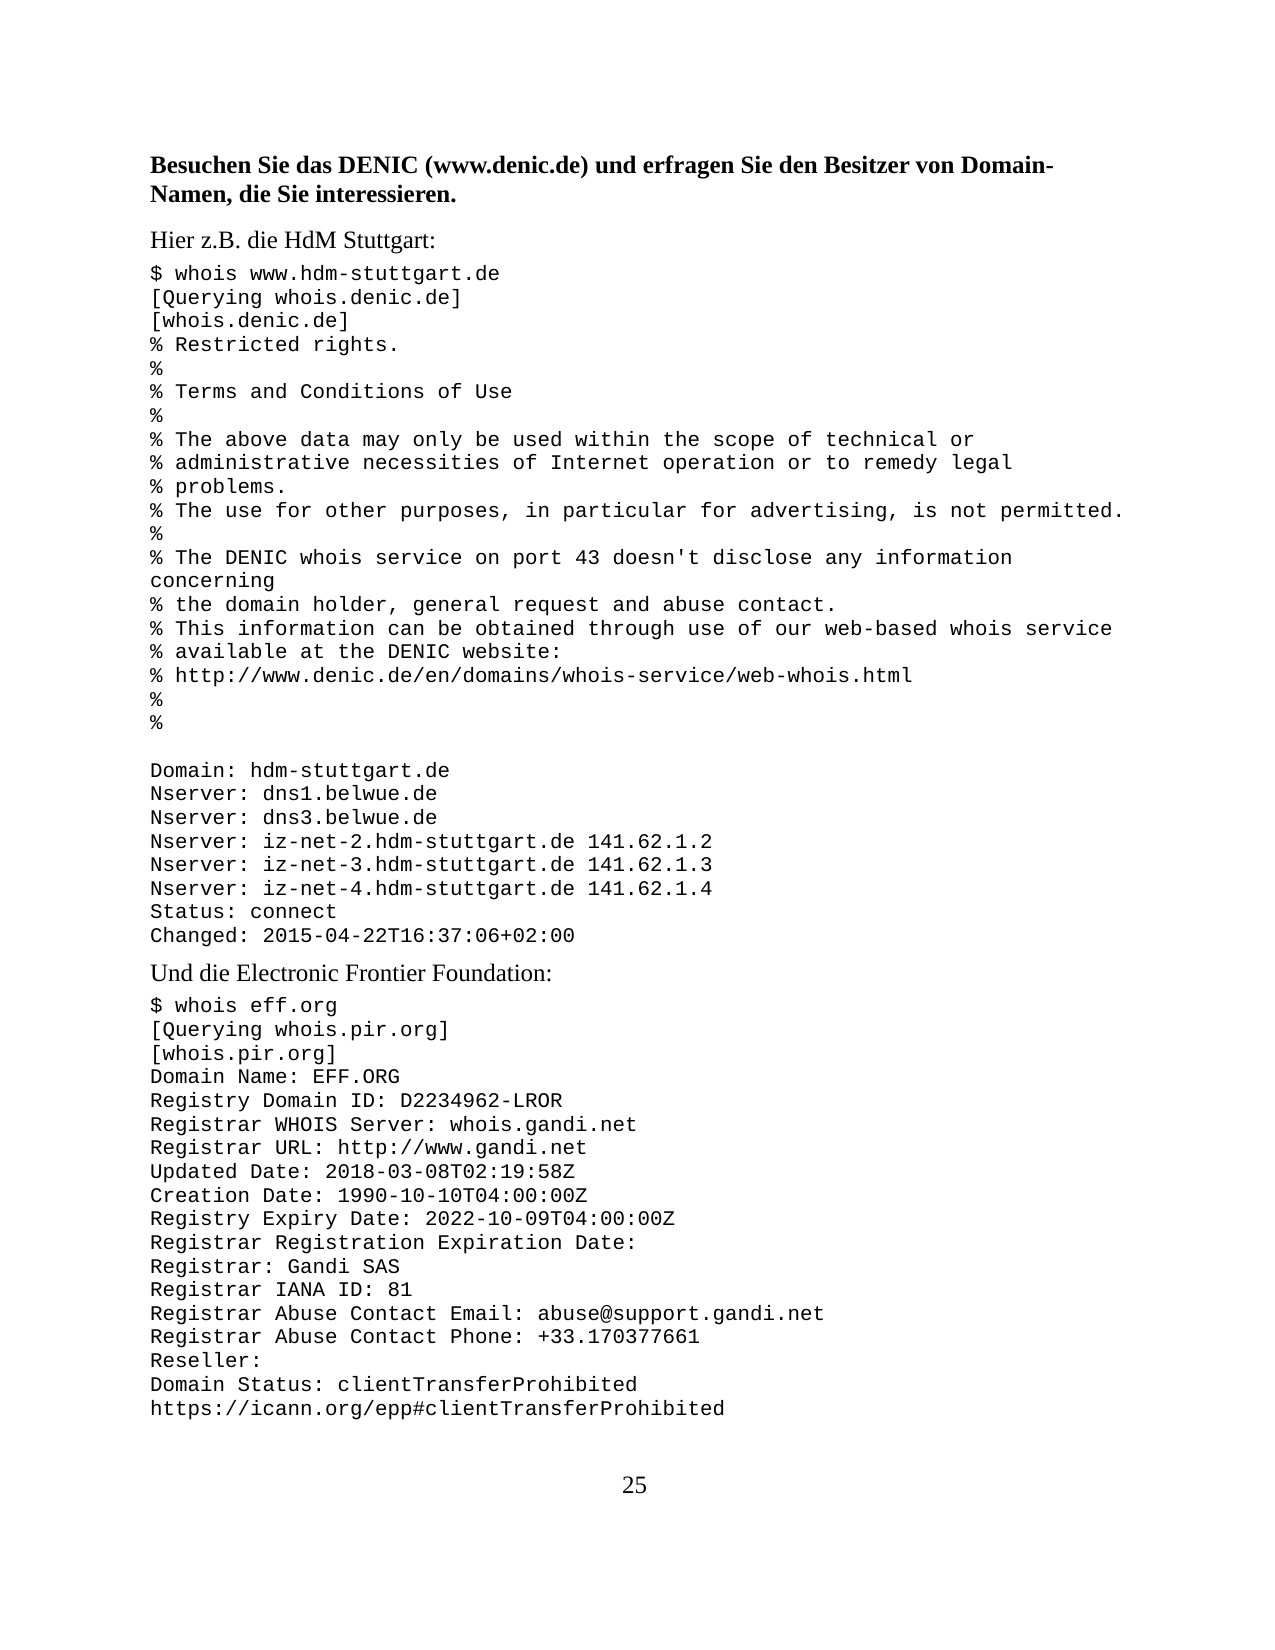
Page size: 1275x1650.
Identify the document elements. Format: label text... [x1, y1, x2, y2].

text Nserver: dns1.belwue.de [150, 783, 1125, 807]
text $ whois www.hdm-stuttgart.de [150, 263, 1125, 287]
text Updated Date: 2018-03-08T02:19:58Z [150, 1161, 1125, 1185]
text % [150, 712, 1125, 736]
text % [150, 523, 1125, 547]
text Registrar URL: http://www.gandi.net [150, 1137, 1125, 1161]
text % [150, 405, 1125, 429]
text Registrar Registration Expiration Date: [150, 1232, 1125, 1256]
text Registrar Abuse Contact Email: abuse@support.gandi.net [150, 1303, 1125, 1327]
text Registrar Abuse Contact Phone: +33.170377661 [150, 1327, 1125, 1350]
text Domain Status: clientTransferProhibited https://icann.org/epp#clientTransferProhibited [150, 1374, 1125, 1421]
text Registrar IANA ID: 81 [150, 1279, 1125, 1303]
text % [150, 358, 1125, 381]
text Registrar: Gandi SAS [150, 1256, 1125, 1279]
text % Terms and Conditions of Use [150, 381, 1125, 405]
text % The use for other purposes, in particular for advertising, is not permitted. [150, 499, 1125, 523]
text Nserver: iz-net-3.hdm-stuttgart.de 141.62.1.3 [150, 854, 1125, 878]
text Und die Electronic Frontier Foundation: [150, 958, 1125, 987]
text [Querying whois.pir.org] [150, 1019, 1125, 1043]
text % problems. [150, 476, 1125, 499]
text Nserver: iz-net-4.hdm-stuttgart.de 141.62.1.4 [150, 878, 1125, 902]
text % http://www.denic.de/en/domains/whois-service/web-whois.html [150, 665, 1125, 689]
text Nserver: dns3.belwue.de [150, 807, 1125, 831]
text Registry Expiry Date: 2022-10-09T04:00:00Z [150, 1208, 1125, 1232]
text % Restricted rights. [150, 334, 1125, 358]
text % the domain holder, general request and abuse contact. [150, 594, 1125, 618]
text Registry Domain ID: D2234962-LROR [150, 1090, 1125, 1114]
text Registrar WHOIS Server: whois.gandi.net [150, 1114, 1125, 1137]
text $ whois eff.org [150, 996, 1125, 1019]
text Besuchen Sie das DENIC (www.denic.de) und erfragen Sie den Besitzer von Domain-Namen, die Sie interessieren. [150, 150, 1125, 207]
text Reseller: [150, 1350, 1125, 1374]
text Creation Date: 1990-10-10T04:00:00Z [150, 1185, 1125, 1208]
text Domain Name: EFF.ORG [150, 1066, 1125, 1090]
text [whois.denic.de] [150, 310, 1125, 334]
text % This information can be obtained through use of our web-based whois service [150, 618, 1125, 641]
text Domain: hdm-stuttgart.de [150, 760, 1125, 783]
text % The DENIC whois service on port 43 doesn't disclose any information concerning [150, 547, 1125, 594]
text [Querying whois.denic.de] [150, 287, 1125, 310]
text Changed: 2015-04-22T16:37:06+02:00 [150, 925, 1125, 949]
text Nserver: iz-net-2.hdm-stuttgart.de 141.62.1.2 [150, 831, 1125, 854]
text % [150, 689, 1125, 712]
text % administrative necessities of Internet operation or to remedy legal [150, 452, 1125, 476]
text % available at the DENIC website: [150, 641, 1125, 665]
text Hier z.B. die HdM Stuttgart: [150, 225, 1125, 254]
text [whois.pir.org] [150, 1043, 1125, 1066]
text % The above data may only be used within the scope of technical or [150, 429, 1125, 452]
text Status: connect [150, 902, 1125, 925]
